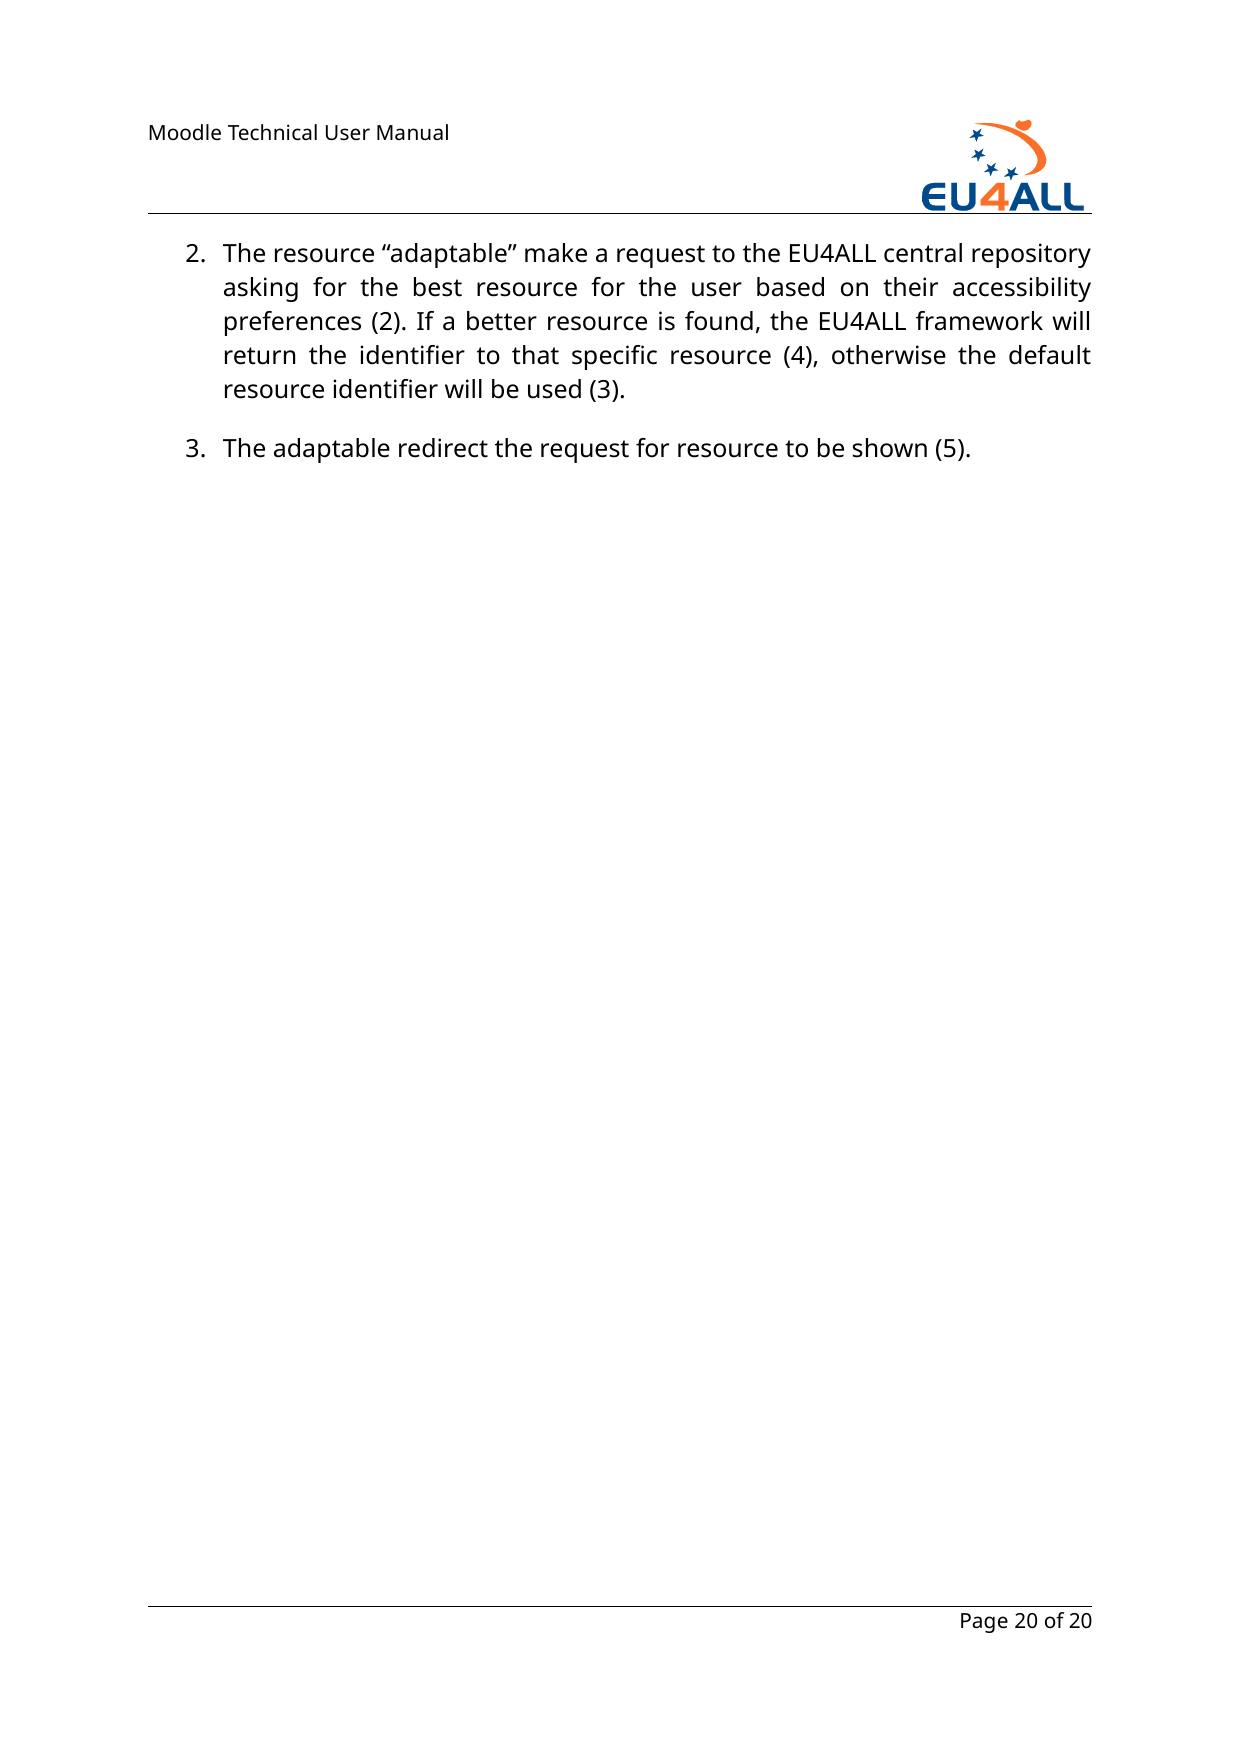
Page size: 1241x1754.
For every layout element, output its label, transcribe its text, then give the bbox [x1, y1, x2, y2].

list The adaptable redirect the request for resource to be shown (5). [185, 431, 1092, 465]
list The resource “adaptable” make a request to the EU4ALL central repository asking for the best resource for the user based on their accessibility preferences (2). If a better resource is found, the EU4ALL framework will return the identifier to that specific resource (4), otherwise the default resource identifier will be used (3). [185, 236, 1092, 406]
